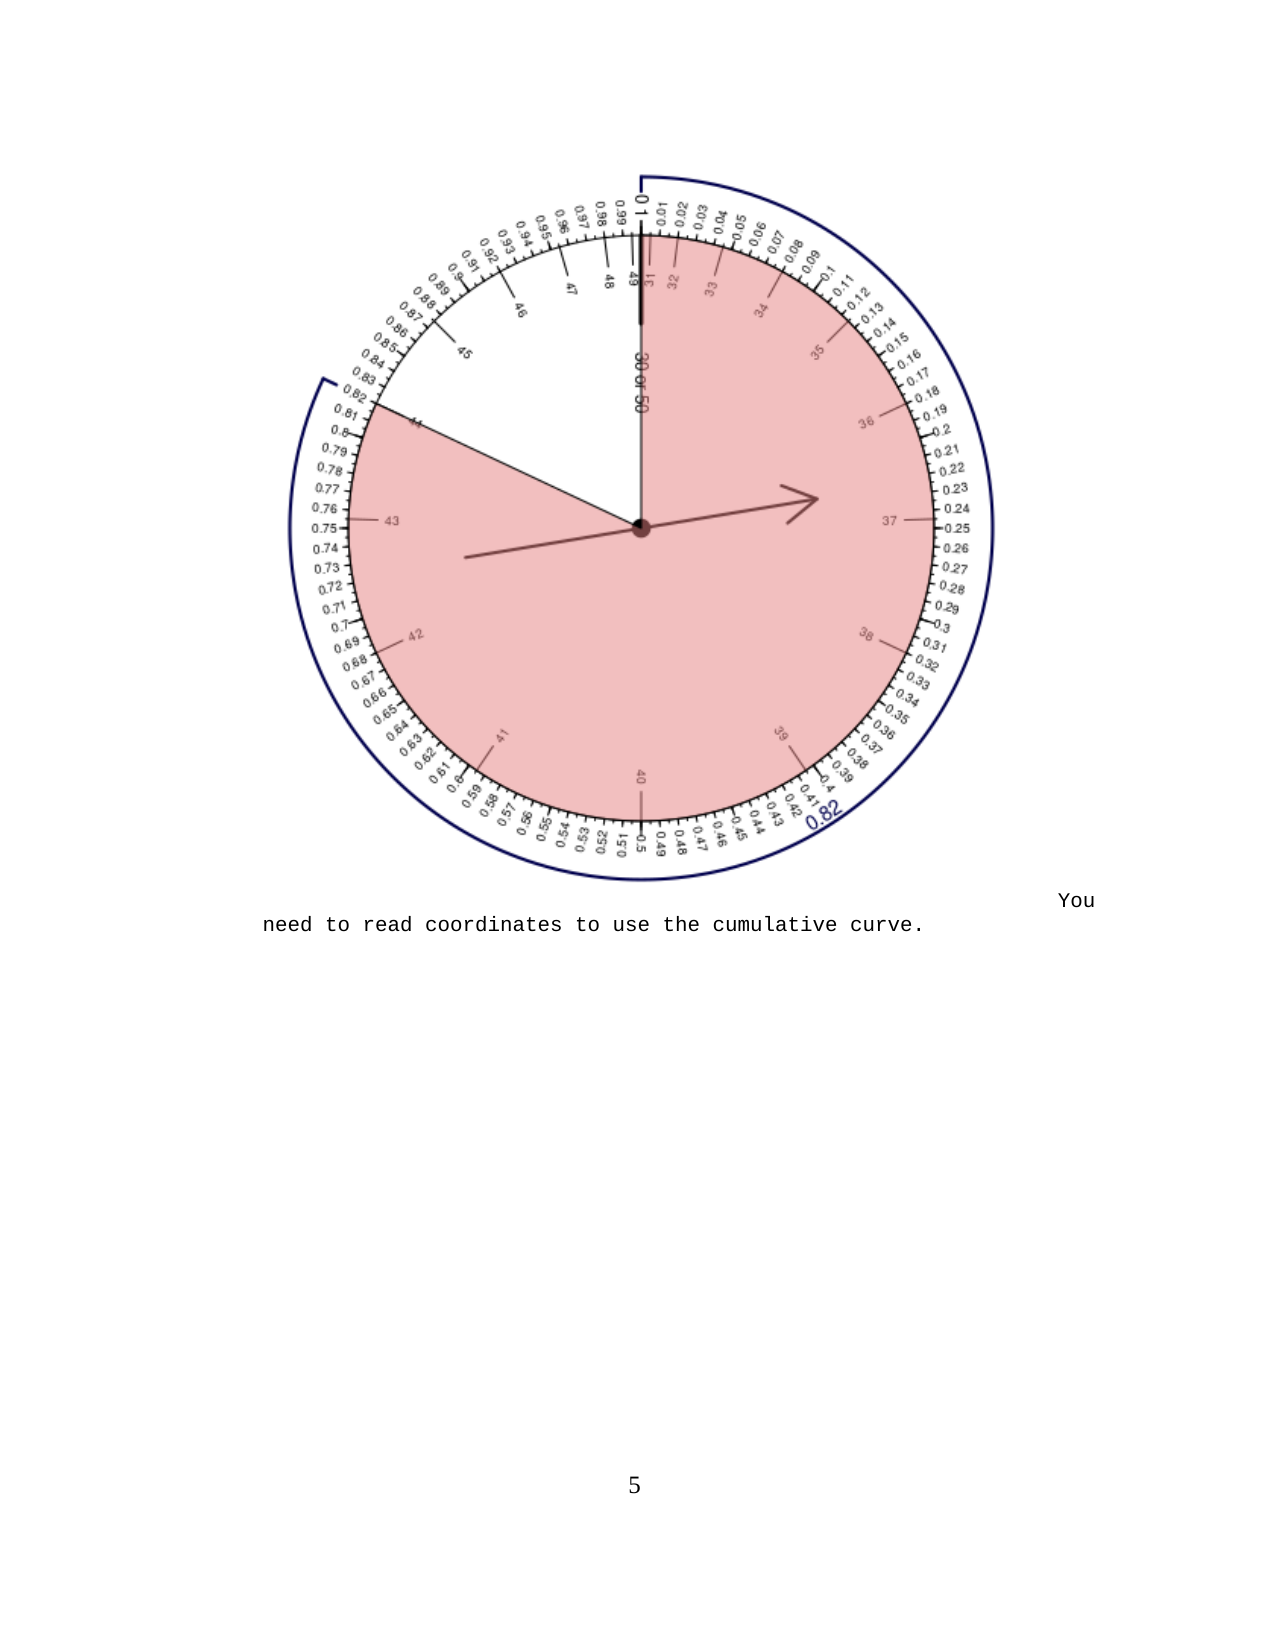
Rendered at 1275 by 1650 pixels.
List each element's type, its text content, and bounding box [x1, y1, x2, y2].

picture [262, 150, 1021, 908]
list The answer is 0.82 because . The following visualizations show this. The density curve can be used by counting percent boxes. Each box adds 0.01 to the proportion. You may need to count half boxes, or find partial boxes that add to whole boxes. On the spinner, you can determine the size of a region by using the outside tickmarks. You need to read coordinates to use the cumulative curve. [225, 150, 1125, 937]
